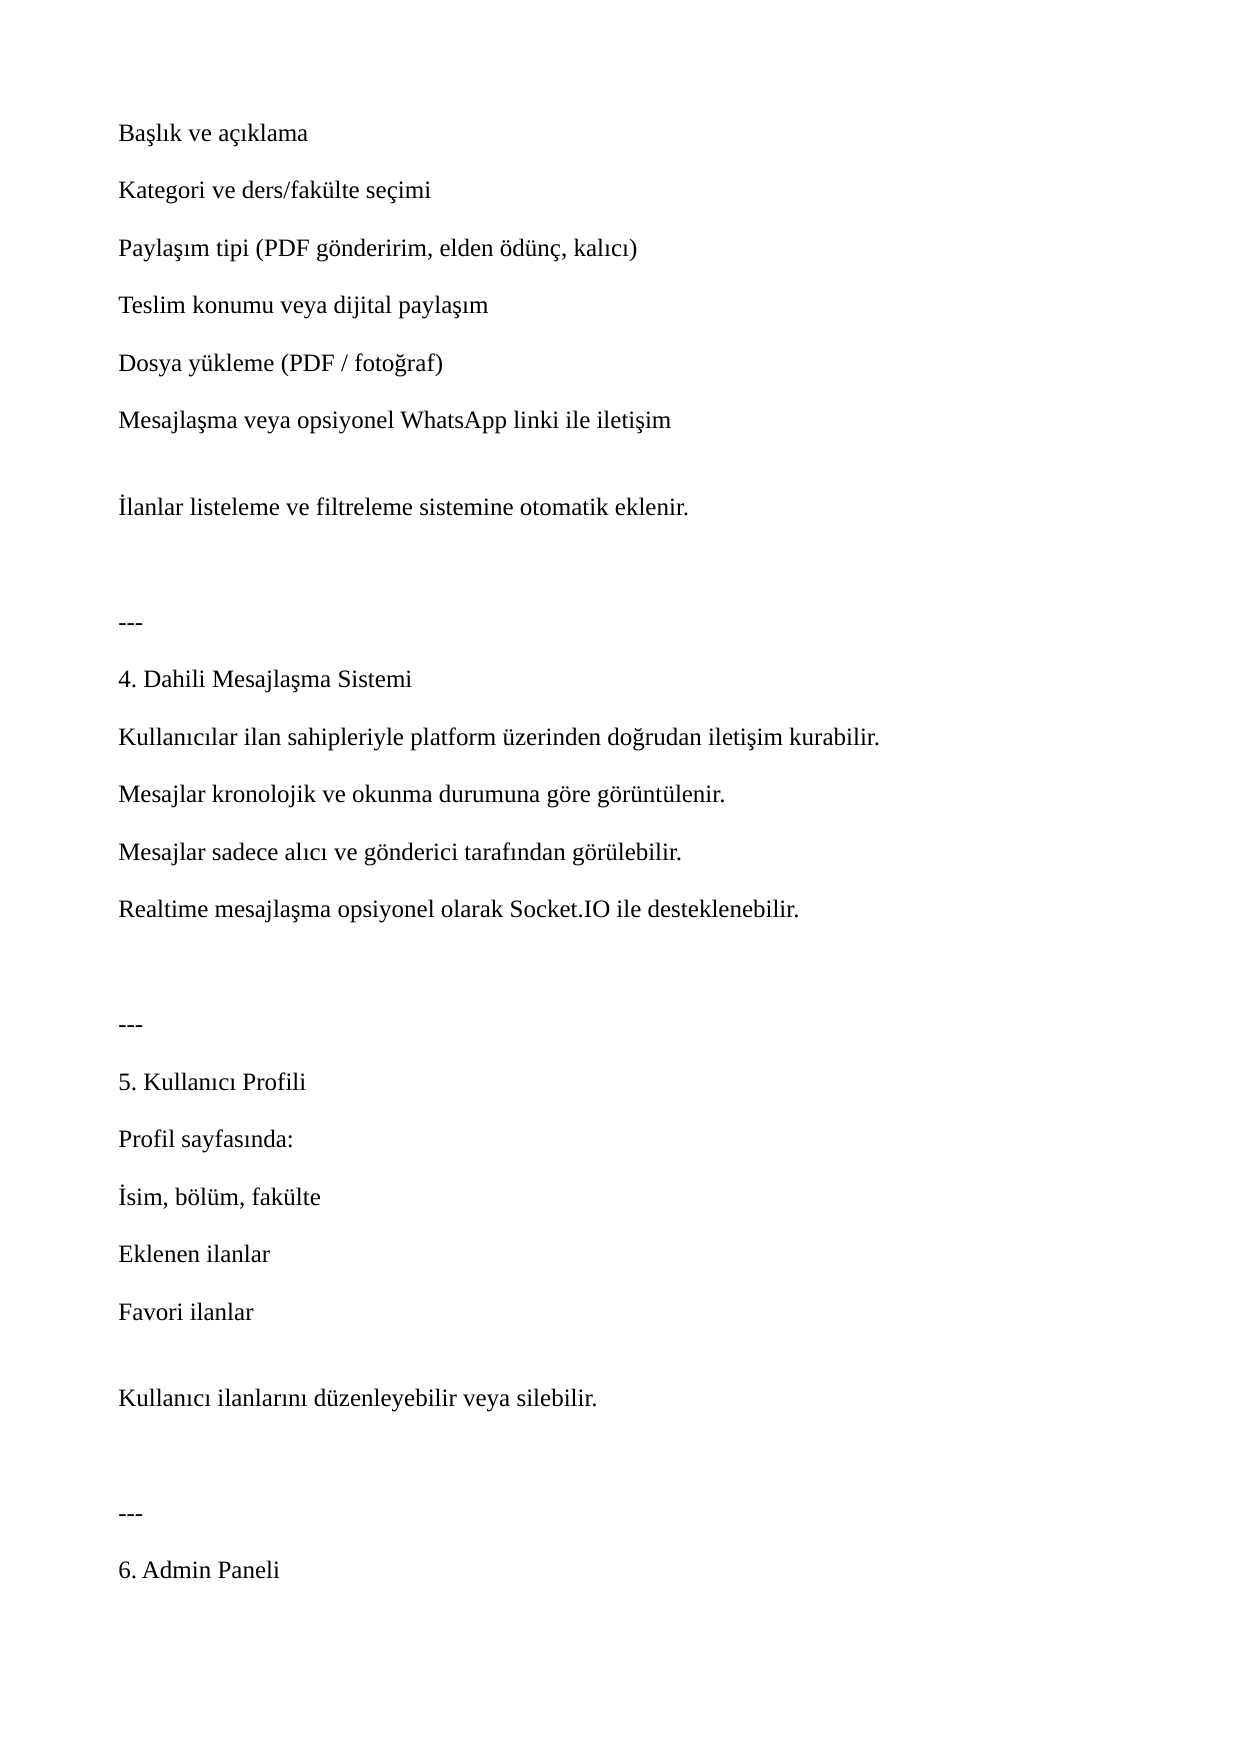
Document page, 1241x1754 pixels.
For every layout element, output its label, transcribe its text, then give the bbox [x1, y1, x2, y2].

text Favori ilanlar [118, 1297, 1122, 1326]
text Mesajlar sadece alıcı ve gönderici tarafından görülebilir. [118, 837, 1122, 866]
text --- [118, 1009, 1122, 1038]
text İlanlar listeleme ve filtreleme sistemine otomatik eklenir. [118, 492, 1122, 521]
text Teslim konumu veya dijital paylaşım [118, 291, 1122, 319]
text Kategori ve ders/fakülte seçimi [118, 176, 1122, 204]
text Başlık ve açıklama [118, 118, 1122, 147]
text Realtime mesajlaşma opsiyonel olarak Socket.IO ile desteklenebilir. [118, 894, 1122, 923]
text Paylaşım tipi (PDF gönderirim, elden ödünç, kalıcı) [118, 233, 1122, 262]
text 5. Kullanıcı Profili [118, 1067, 1122, 1096]
text Mesajlaşma veya opsiyonel WhatsApp linki ile iletişim [118, 406, 1122, 434]
text Profil sayfasında: [118, 1124, 1122, 1153]
text 6. Admin Paneli [118, 1556, 1122, 1584]
text Kullanıcılar ilan sahipleriyle platform üzerinden doğrudan iletişim kurabilir. [118, 722, 1122, 751]
text --- [118, 607, 1122, 636]
text Mesajlar kronolojik ve okunma durumuna göre görüntülenir. [118, 779, 1122, 808]
text 4. Dahili Mesajlaşma Sistemi [118, 664, 1122, 693]
text Dosya yükleme (PDF / fotoğraf) [118, 348, 1122, 377]
text Eklenen ilanlar [118, 1239, 1122, 1268]
text Kullanıcı ilanlarını düzenleyebilir veya silebilir. [118, 1383, 1122, 1412]
text İsim, bölüm, fakülte [118, 1182, 1122, 1211]
text --- [118, 1498, 1122, 1527]
